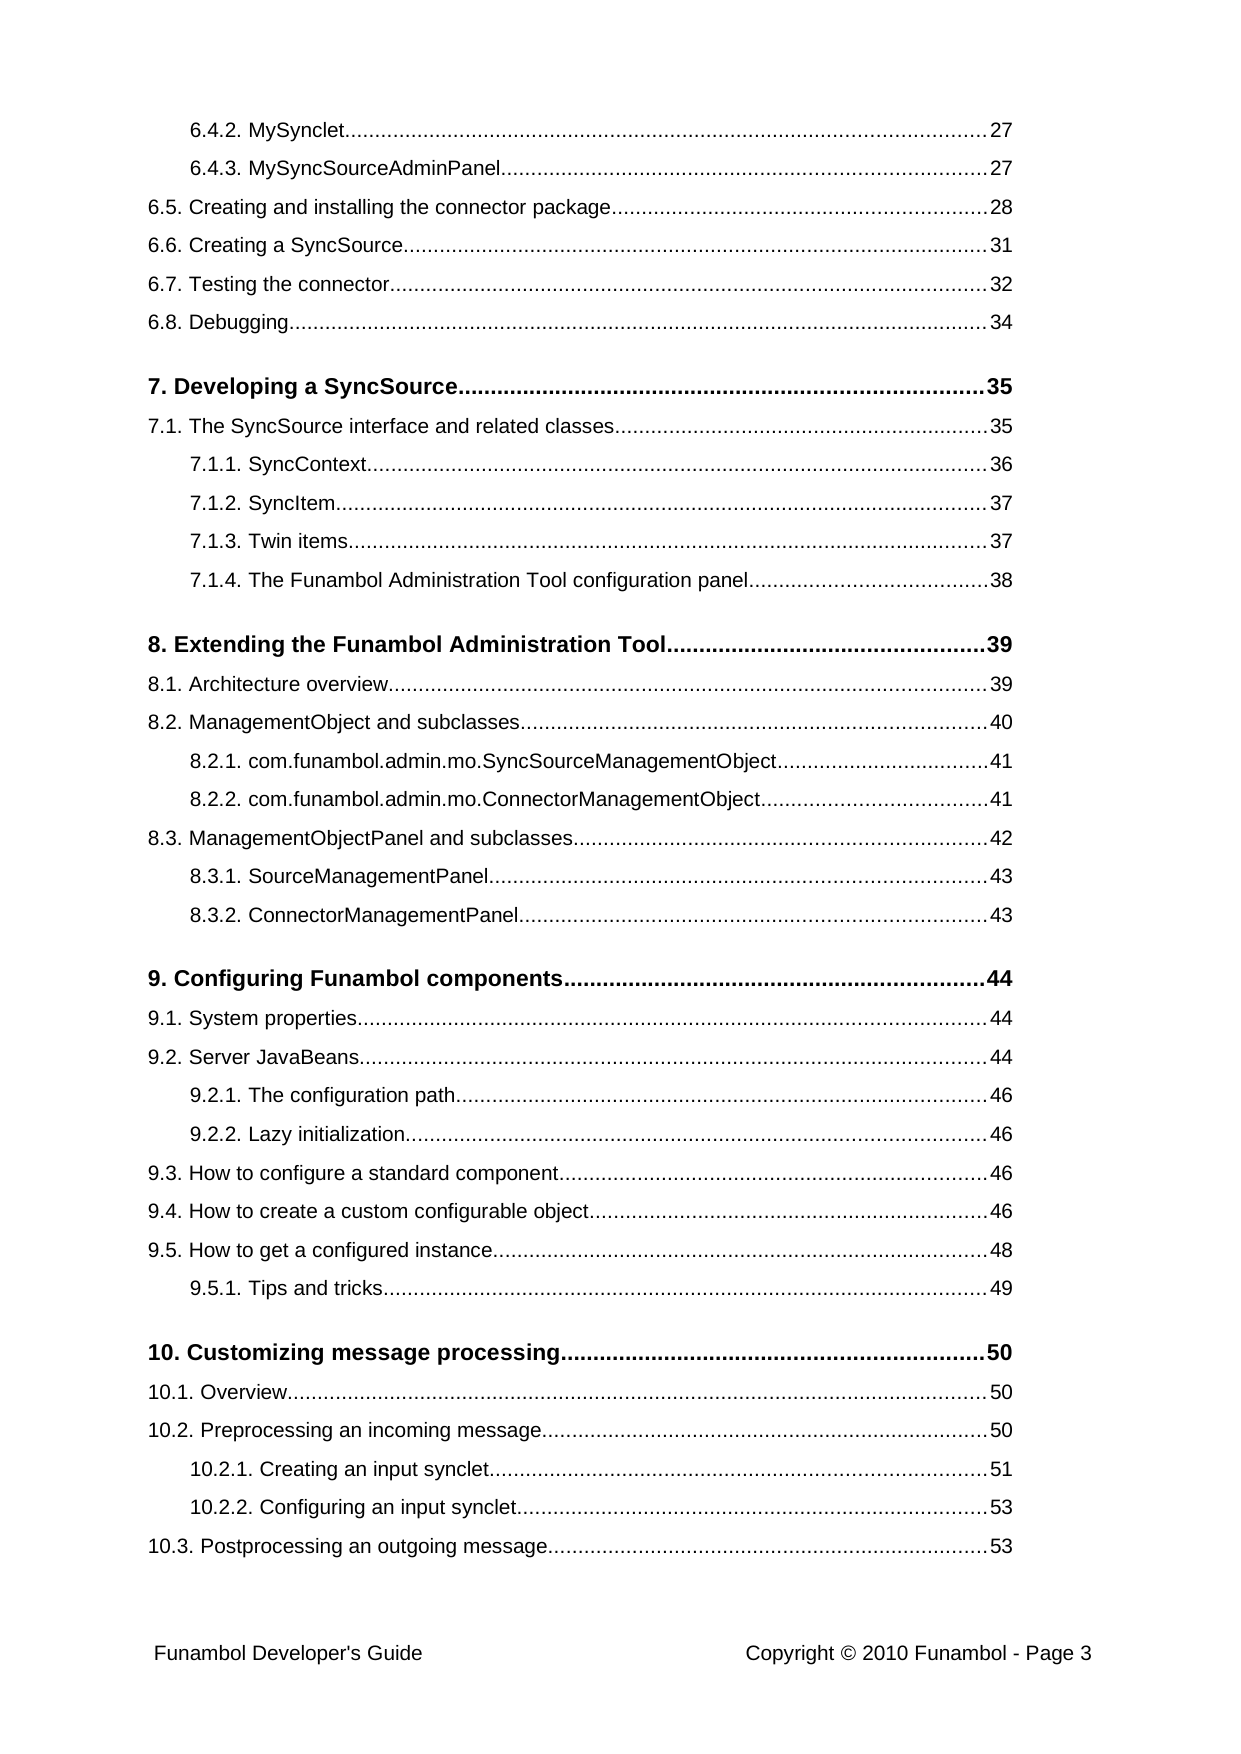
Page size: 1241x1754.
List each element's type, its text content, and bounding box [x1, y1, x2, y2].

text 7. Developing a SyncSource 35 [148, 373, 1093, 399]
text 9.2.1. The configuration path 46 [189, 1084, 1093, 1107]
text 9.5.1. Tips and tricks 49 [189, 1277, 1093, 1300]
text 8.3. ManagementObjectPanel and subclasses 42 [148, 826, 1093, 850]
text 9.2. Server JavaBeans 44 [148, 1045, 1093, 1069]
text 9. Configuring Funambol components 44 [148, 966, 1093, 992]
text 10. Customizing message processing 50 [148, 1339, 1093, 1365]
text 7.1.3. Twin items 37 [189, 530, 1093, 553]
text 7.1. The SyncSource interface and related classes 35 [148, 414, 1093, 438]
text 9.2.2. Lazy initialization 46 [189, 1122, 1093, 1146]
text 6.6. Creating a SyncSource 31 [148, 234, 1093, 257]
text 10.2.2. Configuring an input synclet 53 [189, 1496, 1093, 1519]
text 6.4.3. MySyncSourceAdminPanel 27 [189, 157, 1093, 180]
text 7.1.2. SyncItem 37 [189, 491, 1093, 515]
text 10.1. Overview 50 [148, 1380, 1093, 1404]
text 8.2.1. com.funambol.admin.mo.SyncSourceManagementObject 41 [189, 749, 1093, 773]
text 8.3.2. ConnectorManagementPanel 43 [189, 903, 1093, 927]
text 6.4.2. MySynclet 27 [189, 118, 1093, 142]
text 9.3. How to configure a standard component 46 [148, 1161, 1093, 1184]
text 9.5. How to get a configured instance 48 [148, 1238, 1093, 1262]
text 8.1. Architecture overview 39 [148, 672, 1093, 696]
text 8.2. ManagementObject and subclasses 40 [148, 711, 1093, 734]
text 9.4. How to create a custom configurable object 46 [148, 1199, 1093, 1223]
text 6.7. Testing the connector 32 [148, 272, 1093, 296]
text 8.3.1. SourceManagementPanel 43 [189, 865, 1093, 888]
text 7.1.4. The Funambol Administration Tool configuration panel 38 [189, 568, 1093, 592]
text 10.2. Preprocessing an incoming message 50 [148, 1419, 1093, 1442]
text 6.8. Debugging 34 [148, 311, 1093, 334]
text 10.3. Postprocessing an outgoing message 53 [148, 1534, 1093, 1558]
text 6.5. Creating and installing the connector package 28 [148, 195, 1093, 219]
text 8.2.2. com.funambol.admin.mo.ConnectorManagementObject 41 [189, 788, 1093, 811]
text 9.1. System properties 44 [148, 1007, 1093, 1030]
text 7.1.1. SyncContext 36 [189, 453, 1093, 476]
text 10.2.1. Creating an input synclet 51 [189, 1457, 1093, 1481]
text 8. Extending the Funambol Administration Tool 39 [148, 631, 1093, 657]
